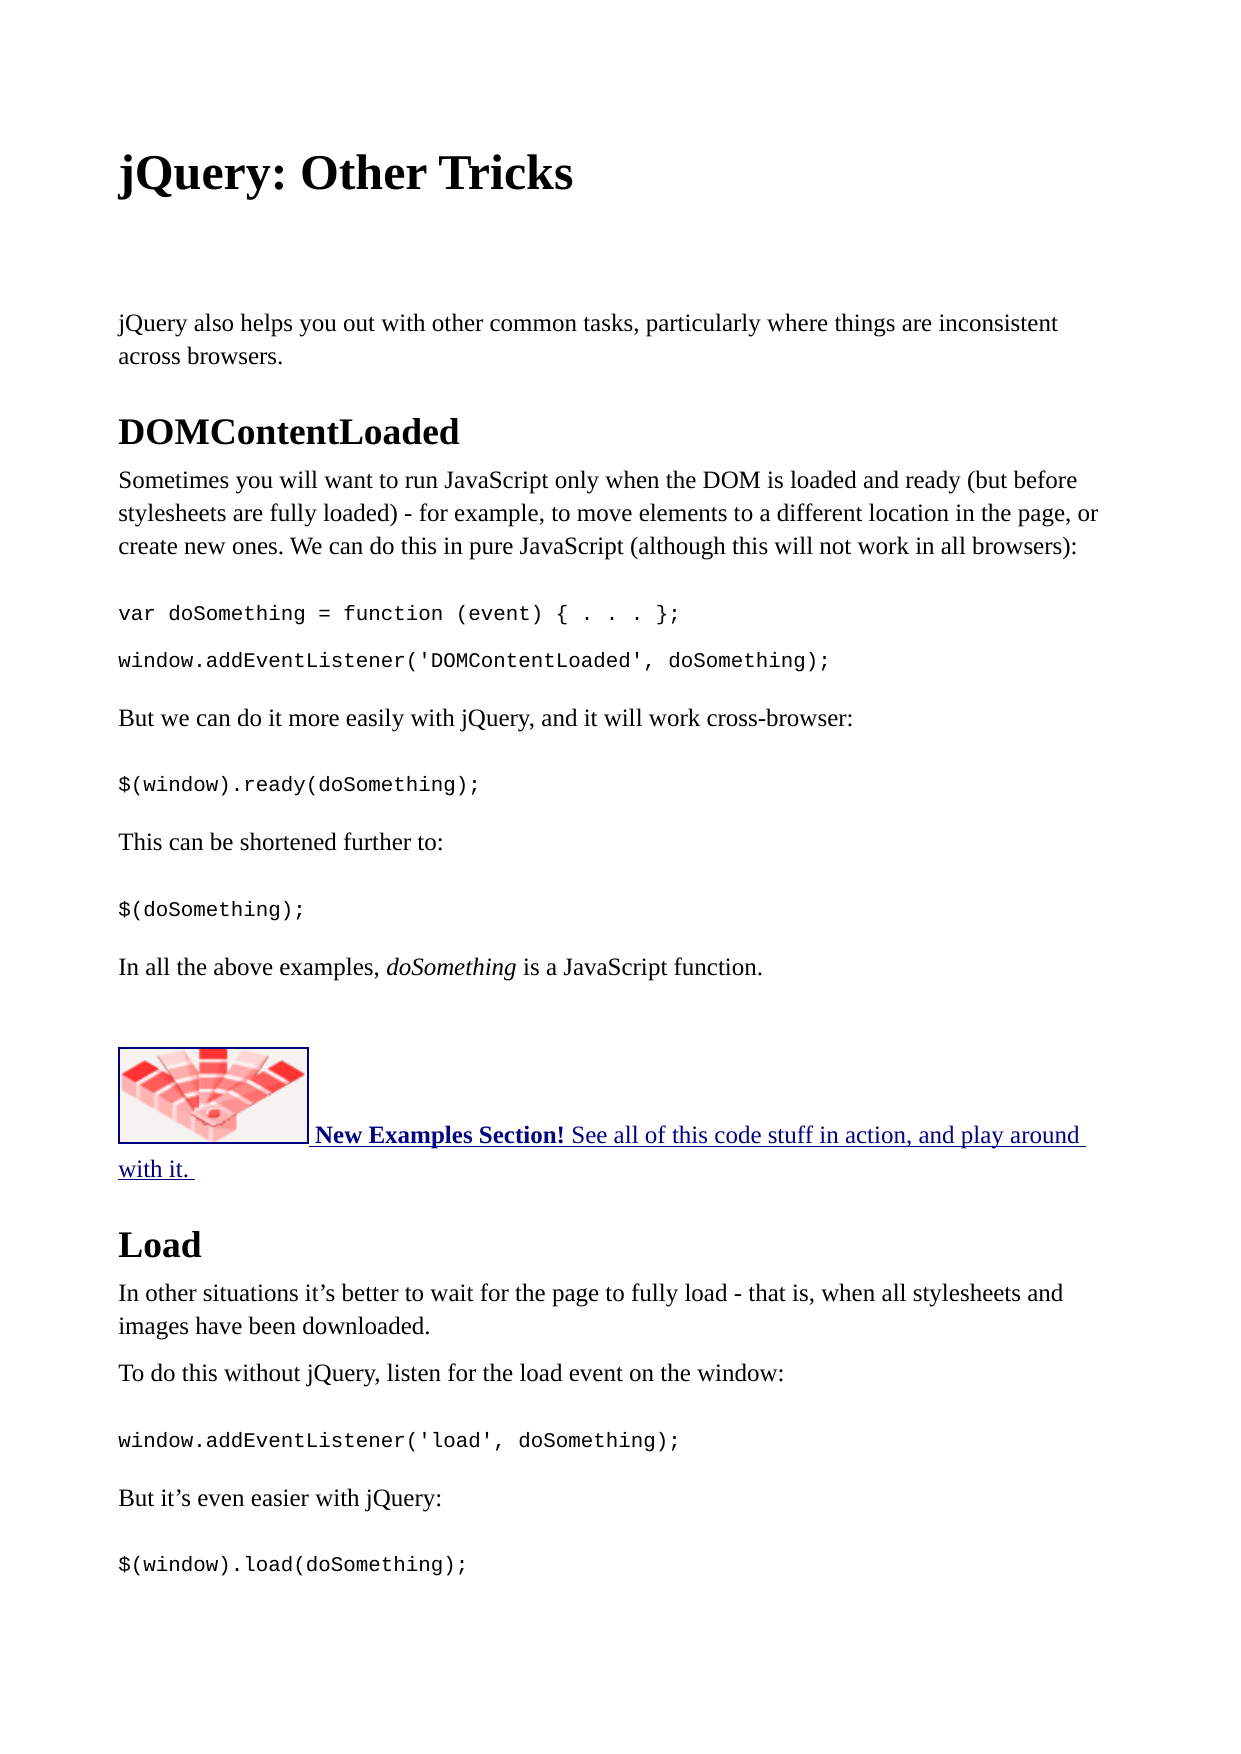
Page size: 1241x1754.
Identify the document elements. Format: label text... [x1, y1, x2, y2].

subtitle DOMContentLoaded [118, 410, 1122, 453]
picture [120, 1049, 307, 1142]
text var doSomething = function (event) { . . . }; [118, 603, 1122, 626]
text In all the above examples, doSomething is a JavaScript function. [118, 952, 1122, 981]
text To do this without jQuery, listen for the load event on the window: [118, 1358, 1122, 1387]
text window.addEventListener('DOMContentLoaded', doSomething); [118, 650, 1122, 674]
text $(window).ready(doSomething); [118, 774, 1122, 798]
text New Examples Section! See all of this code stuff in action, and play around with it. [118, 1047, 1122, 1182]
text window.addEventListener('load', doSomething); [118, 1429, 1122, 1453]
text $(window).load(doSomething); [118, 1554, 1122, 1578]
subtitle Load [118, 1222, 1122, 1265]
subtitle jQuery: Other Tricks [118, 143, 1122, 201]
text Sometimes you will want to run JavaScript only when the DOM is loaded and ready (but before stylesheets are fully loaded) - for example, to move elements to a different location in the page, or create new ones. We can do this in pure JavaScript (although this will not work in all browsers): [118, 465, 1122, 560]
text jQuery also helps you out with other common tasks, particularly where things are inconsistent across browsers. [118, 308, 1122, 370]
text But we can do it more easily with jQuery, and it will work cross-browser: [118, 703, 1122, 732]
text But it’s even easier with jQuery: [118, 1483, 1122, 1511]
text $(doSomething); [118, 899, 1122, 922]
text This can be shortened further to: [118, 827, 1122, 856]
text In other situations it’s better to wait for the page to fully load - that is, when all stylesheets and images have been downloaded. [118, 1278, 1122, 1339]
